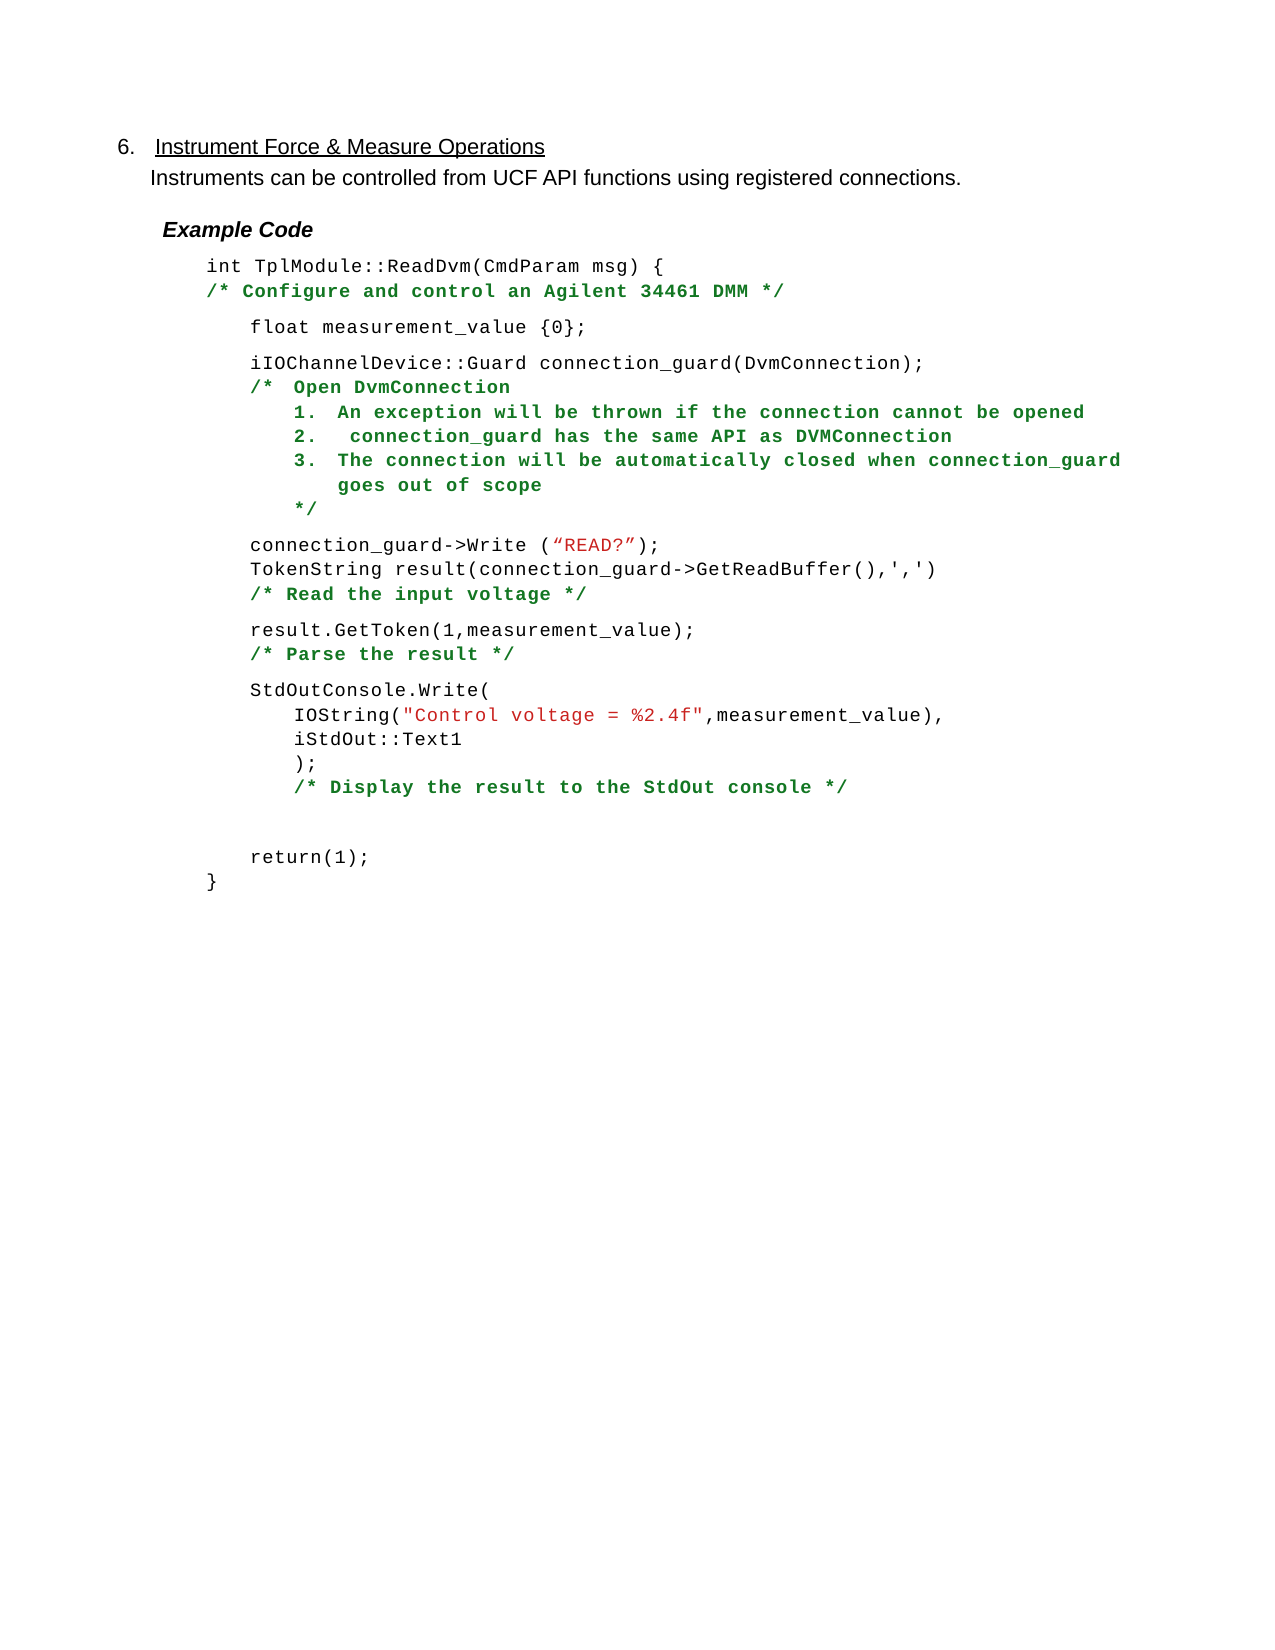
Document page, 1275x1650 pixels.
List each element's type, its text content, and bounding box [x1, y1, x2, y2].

text /* Read the input voltage */ [250, 584, 1200, 606]
text iIOChannelDevice::Guard connection_guard(DvmConnection); [250, 354, 1200, 375]
text 3. The connection will be automatically closed when connection_guard [294, 451, 1200, 472]
text ); [294, 754, 1200, 775]
text 1. An exception will be thrown if the connection cannot be opened [294, 402, 1200, 424]
text IOString("Control voltage = %2.4f",measurement_value), [294, 705, 1200, 727]
text } [206, 872, 1200, 893]
text Instruments can be controlled from UCF API functions using registered connections. [150, 165, 1200, 190]
text TokenString result(connection_guard->GetReadBuffer(),',') [250, 560, 1200, 581]
text int TplModule::ReadDvm(CmdParam msg) { [206, 257, 1200, 278]
text float measurement_value {0}; [206, 318, 1200, 339]
text result.GetToken(1,measurement_value); [250, 621, 1200, 642]
text Example Code [162, 217, 1200, 242]
text iStdOut::Text1 [294, 730, 1200, 751]
text 2. connection_guard has the same API as DVMConnection [294, 427, 1200, 448]
text connection_guard->Write (“READ?”); [250, 536, 1200, 557]
subtitle Instrument Force & Measure Operations [111, 133, 1200, 159]
text /* Configure and control an Agilent 34461 DMM */ [206, 281, 1200, 303]
text /* Open DvmConnection [250, 378, 1200, 399]
text return(1); [250, 848, 1200, 869]
text StdOutConsole.Write( [250, 681, 1200, 702]
text goes out of scope [337, 475, 1200, 497]
text /* Display the result to the StdOut console */ [294, 778, 1200, 799]
text */ [294, 499, 1200, 521]
text /* Parse the result */ [250, 645, 1200, 666]
